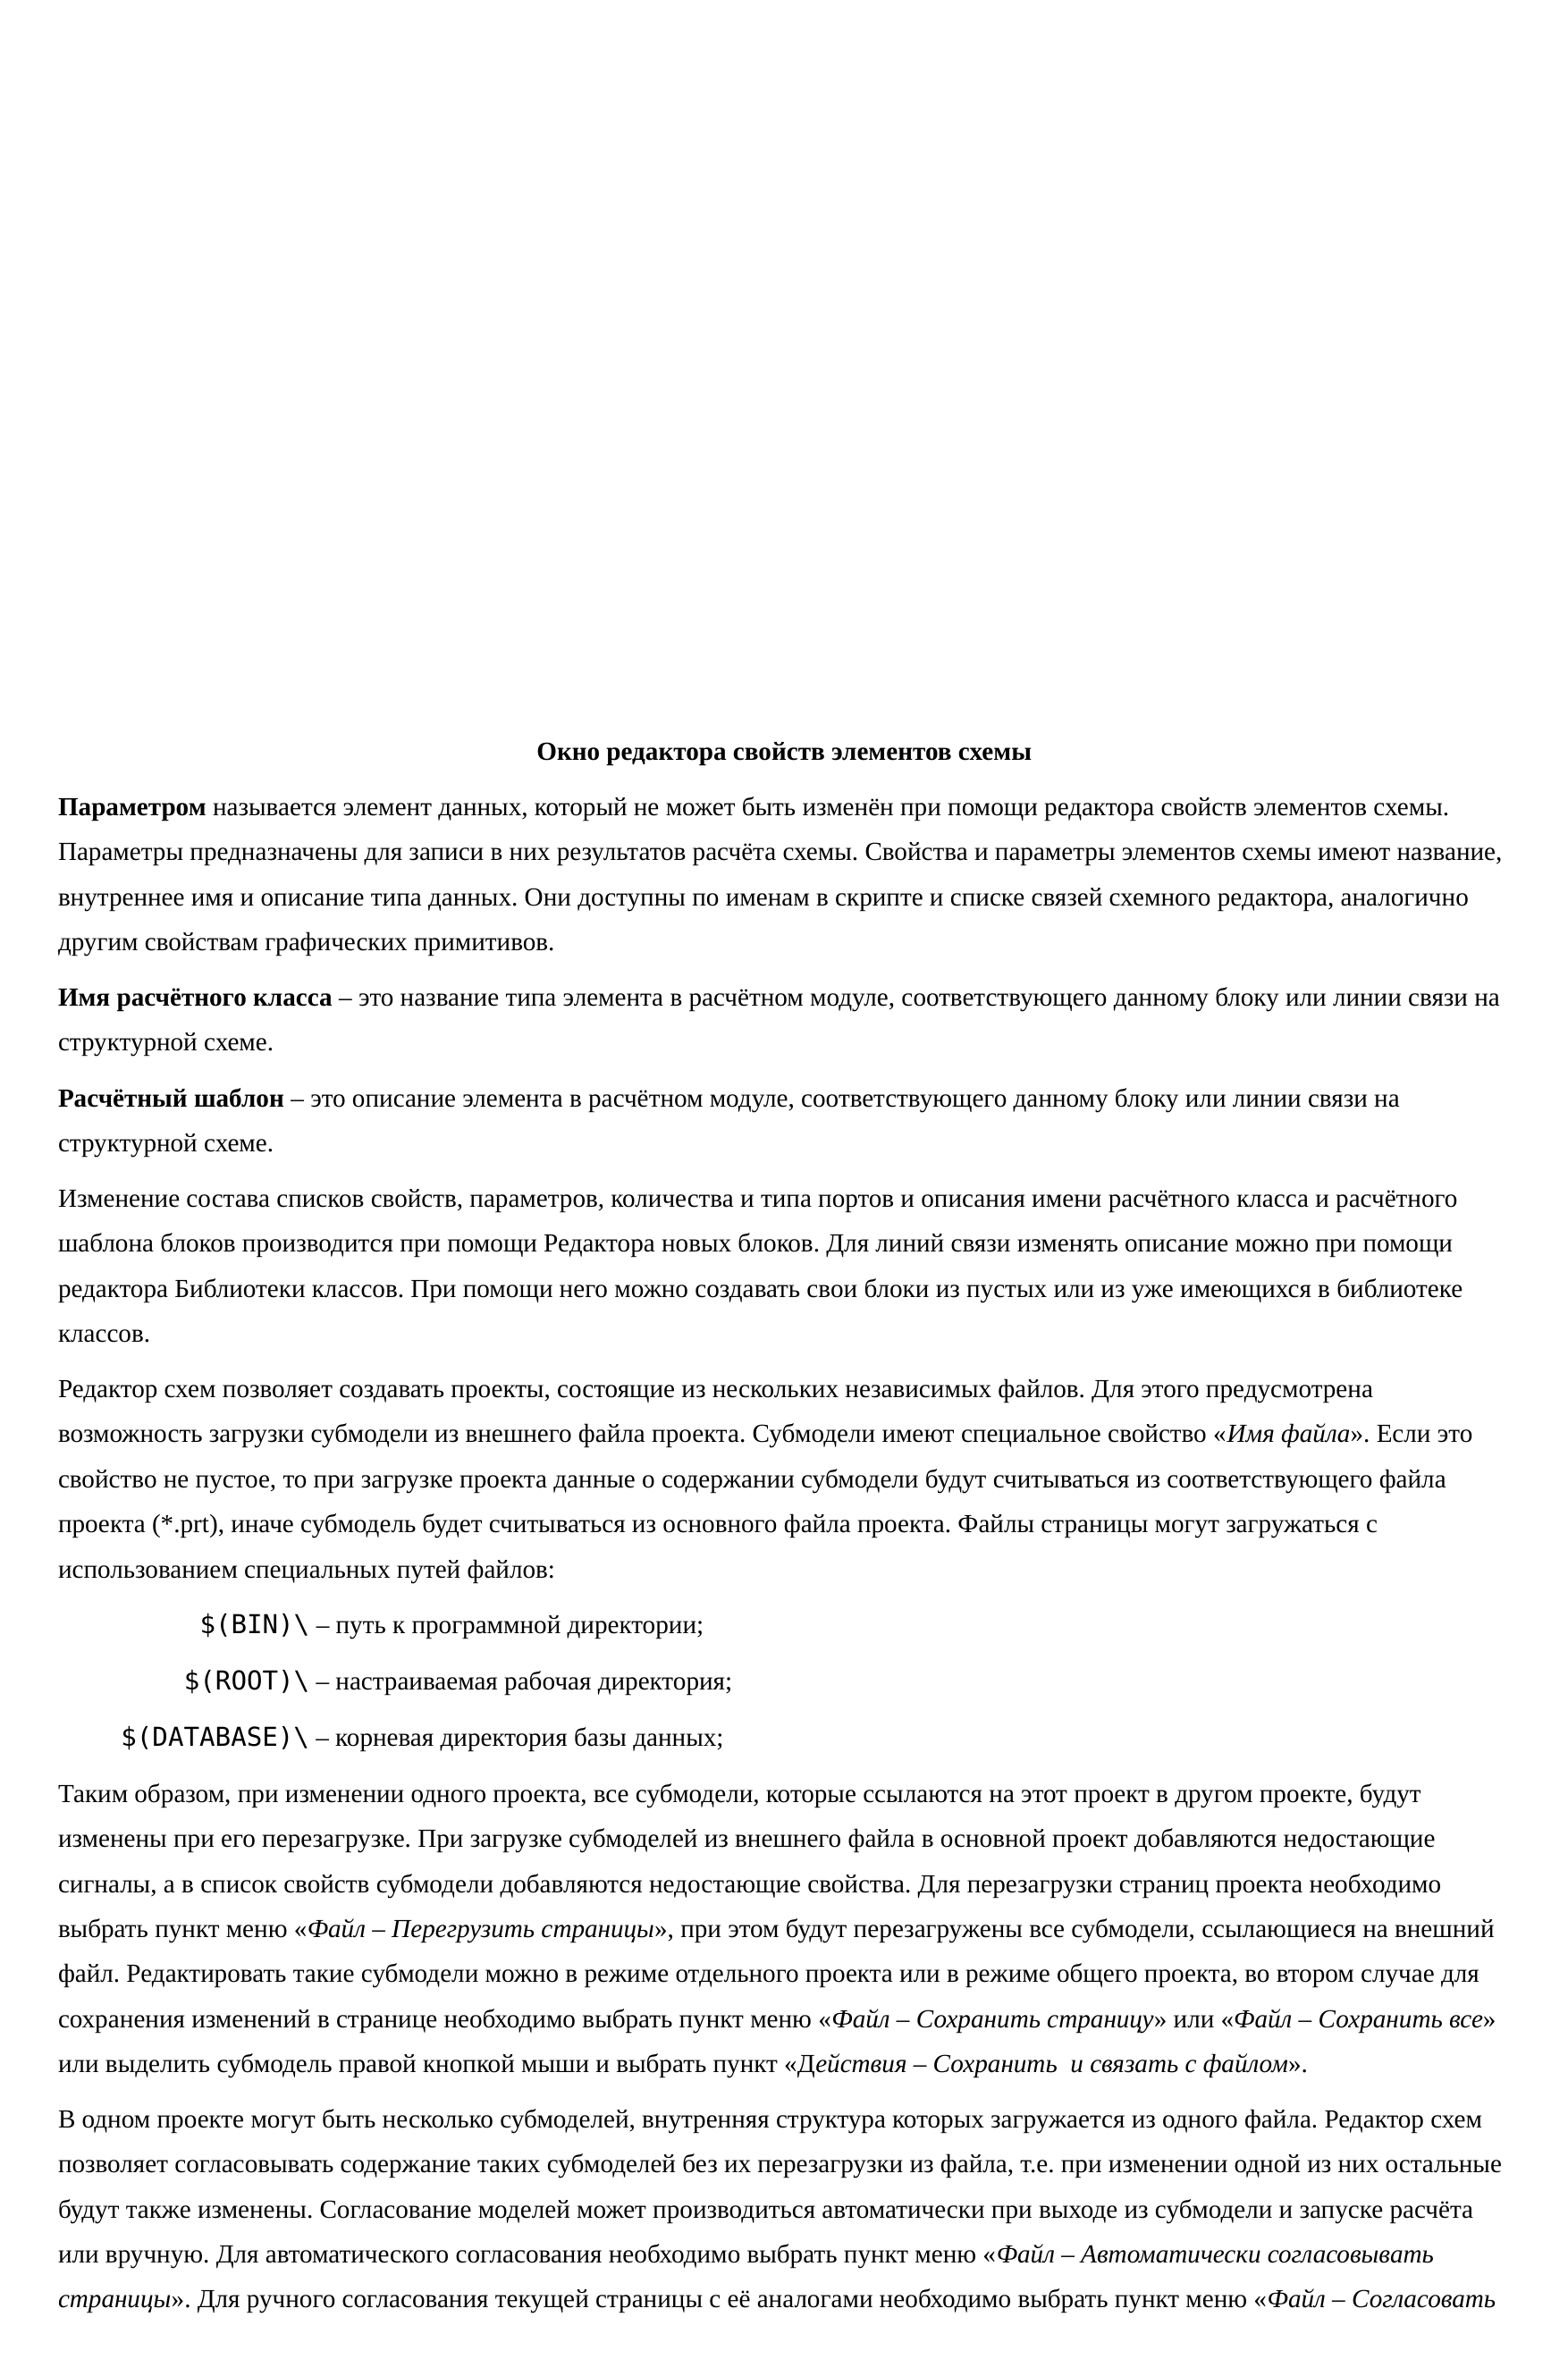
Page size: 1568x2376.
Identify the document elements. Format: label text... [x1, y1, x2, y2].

table_cell Окно редактора свойств элементов схемы Параметром называется элемент данных, который не может быть изменён при помощи редактора свойств элементов схемы. Параметры предназначены для записи в них результатов расчёта схемы. Свойства и параметры элементов схемы имеют название, внутреннее имя и описание типа данных. Они доступны по именам в скрипте и списке связей схемного редактора, аналогично другим свойствам графических примитивов. Имя расчётного класса – это название типа элемента в расчётном модуле, соответствующего данному блоку или линии связи на структурной схеме. Расчётный шаблон – это описание элемента в расчётном модуле, соответствующего данному блоку или линии связи на структурной схеме. Изменение состава списков свойств, параметров, количества и типа портов и описания имени расчётного класса и расчётного шаблона блоков производится при помощи Редактора новых блоков. Для линий связи изменять описание можно при помощи редактора Библиотеки классов. При помощи него можно создавать свои блоки из пустых или из уже имеющихся в библиотеке классов. Редактор схем позволяет создавать проекты, состоящие из нескольких независимых файлов. Для этого предусмотрена возможность загрузки субмодели из внешнего файла проекта. Субмодели имеют специальное свойство «Имя файла». Если это свойство не пустое, то при загрузке проекта данные о содержании субмодели будут считываться из соответствующего файла проекта (*.prt), иначе субмодель будет считываться из основного файла проекта. Файлы страницы могут загружаться с использованием специальных путей файлов: $(BIN)\ – путь к программной директории; $(ROOT)\ – настраиваемая рабочая директория; $(DATABASE)\ – корневая директория базы данных; Таким образом, при изменении одного проекта, все субмодели, которые ссылаются на этот проект в другом проекте, будут изменены при его перезагрузке. При загрузке субмоделей из внешнего файла в основной проект добавляются недостающие сигналы, а в список свойств субмодели добавляются недостающие свойства. Для перезагрузки страниц проекта необходимо выбрать пункт меню «Файл – Перегрузить страницы», при этом будут перезагружены все субмодели, ссылающиеся на внешний файл. Редактировать такие субмодели можно в режиме отдельного проекта или в режиме общего проекта, во втором случае для сохранения изменений в странице необходимо выбрать пункт меню «Файл – Сохранить страницу» или «Файл – Сохранить все» или выделить субмодель правой кнопкой мыши и выбрать пункт «Действия – Сохранить и связать с файлом». В одном проекте могут быть несколько субмоделей, внутренняя структура которых загружается из одного файла. Редактор схем позволяет согласовывать содержание таких субмоделей без их перезагрузки из файла, т.е. при изменении одной из них остальные будут также изменены. Согласование моделей может производиться автоматически при выходе из субмодели и запуске расчёта или вручную. Для автоматического согласования необходимо выбрать пункт меню «Файл – Автоматически согласовывать страницы». Для ручного согласования текущей страницы с её аналогами необходимо выбрать пункт меню «Файл – Согласовать [53, 53, 1515, 2319]
